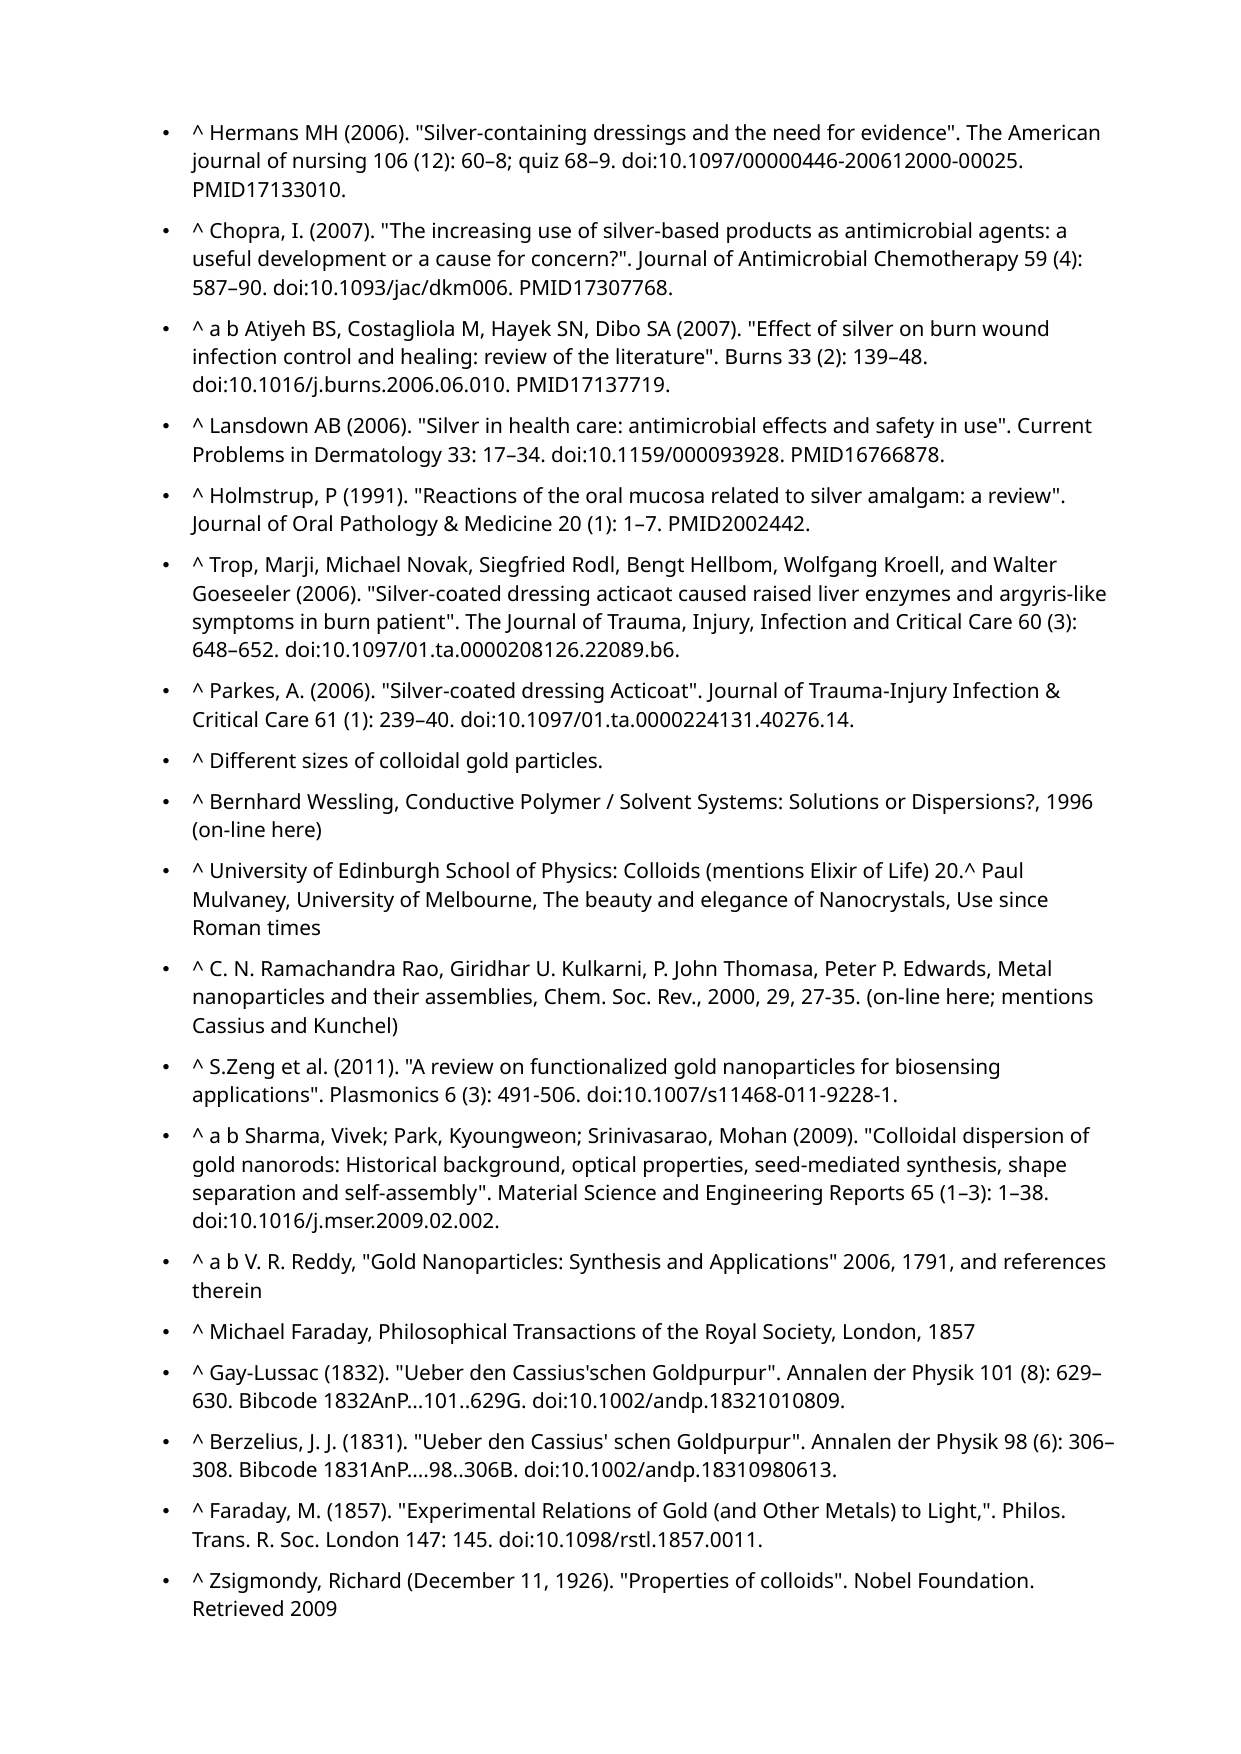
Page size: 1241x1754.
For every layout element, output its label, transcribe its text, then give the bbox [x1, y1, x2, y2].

list ^ a b V. R. Reddy, "Gold Nanoparticles: Synthesis and Applications" 2006, 1791, and references therein [162, 1247, 1122, 1304]
list ^ a b Atiyeh BS, Costagliola M, Hayek SN, Dibo SA (2007). "Effect of silver on burn wound infection control and healing: review of the literature". Burns 33 (2): 139–48. doi:10.1016/j.burns.2006.06.010. PMID17137719. [162, 314, 1122, 399]
list ^ C. N. Ramachandra Rao, Giridhar U. Kulkarni, P. John Thomasa, Peter P. Edwards, Metal nanoparticles and their assemblies, Chem. Soc. Rev., 2000, 29, 27-35. (on-line here; mentions Cassius and Kunchel) [162, 954, 1122, 1039]
list ^ a b Sharma, Vivek; Park, Kyoungweon; Srinivasarao, Mohan (2009). "Colloidal dispersion of gold nanorods: Historical background, optical properties, seed-mediated synthesis, shape separation and self-assembly". Material Science and Engineering Reports 65 (1–3): 1–38. doi:10.1016/j.mser.2009.02.002. [162, 1121, 1122, 1235]
list ^ Gay-Lussac (1832). "Ueber den Cassius'schen Goldpurpur". Annalen der Physik 101 (8): 629–630. Bibcode 1832AnP...101..629G. doi:10.1002/andp.18321010809. [162, 1358, 1122, 1415]
list ^ Different sizes of colloidal gold particles. [162, 746, 1122, 774]
list ^ Bernhard Wessling, Conductive Polymer / Solvent Systems: Solutions or Dispersions?, 1996 (on-line here) [162, 787, 1122, 844]
list ^ Faraday, M. (1857). "Experimental Relations of Gold (and Other Metals) to Light,". Philos. Trans. R. Soc. London 147: 145. doi:10.1098/rstl.1857.0011. [162, 1497, 1122, 1553]
list ^ Parkes, A. (2006). "Silver-coated dressing Acticoat". Journal of Trauma-Injury Infection & Critical Care 61 (1): 239–40. doi:10.1097/01.ta.0000224131.40276.14. [162, 677, 1122, 733]
list ^ Chopra, I. (2007). "The increasing use of silver-based products as antimicrobial agents: a useful development or a cause for concern?". Journal of Antimicrobial Chemotherapy 59 (4): 587–90. doi:10.1093/jac/dkm006. PMID17307768. [162, 216, 1122, 301]
list ^ Michael Faraday, Philosophical Transactions of the Royal Society, London, 1857 [162, 1317, 1122, 1345]
list ^ Holmstrup, P (1991). "Reactions of the oral mucosa related to silver amalgam: a review". Journal of Oral Pathology & Medicine 20 (1): 1–7. PMID2002442. [162, 481, 1122, 538]
list ^ Berzelius, J. J. (1831). "Ueber den Cassius' schen Goldpurpur". Annalen der Physik 98 (6): 306–308. Bibcode 1831AnP....98..306B. doi:10.1002/andp.18310980613. [162, 1427, 1122, 1484]
list ^ University of Edinburgh School of Physics: Colloids (mentions Elixir of Life) 20.^ Paul Mulvaney, University of Melbourne, The beauty and elegance of Nanocrystals, Use since Roman times [162, 856, 1122, 942]
list ^ Trop, Marji, Michael Novak, Siegfried Rodl, Bengt Hellbom, Wolfgang Kroell, and Walter Goeseeler (2006). "Silver-coated dressing acticaot caused raised liver enzymes and argyris-like symptoms in burn patient". The Journal of Trauma, Injury, Infection and Critical Care 60 (3): 648–652. doi:10.1097/01.ta.0000208126.22089.b6. [162, 550, 1122, 664]
list ^ S.Zeng et al. (2011). "A review on functionalized gold nanoparticles for biosensing applications". Plasmonics 6 (3): 491-506. doi:10.1007/s11468-011-9228-1. [162, 1052, 1122, 1109]
list ^ Zsigmondy, Richard (December 11, 1926). "Properties of colloids". Nobel Foundation. Retrieved 2009 [162, 1566, 1122, 1623]
list ^ Hermans MH (2006). "Silver-containing dressings and the need for evidence". The American journal of nursing 106 (12): 60–8; quiz 68–9. doi:10.1097/00000446-200612000-00025. PMID17133010. [162, 118, 1122, 203]
list ^ Lansdown AB (2006). "Silver in health care: antimicrobial effects and safety in use". Current Problems in Dermatology 33: 17–34. doi:10.1159/000093928. PMID16766878. [162, 412, 1122, 468]
